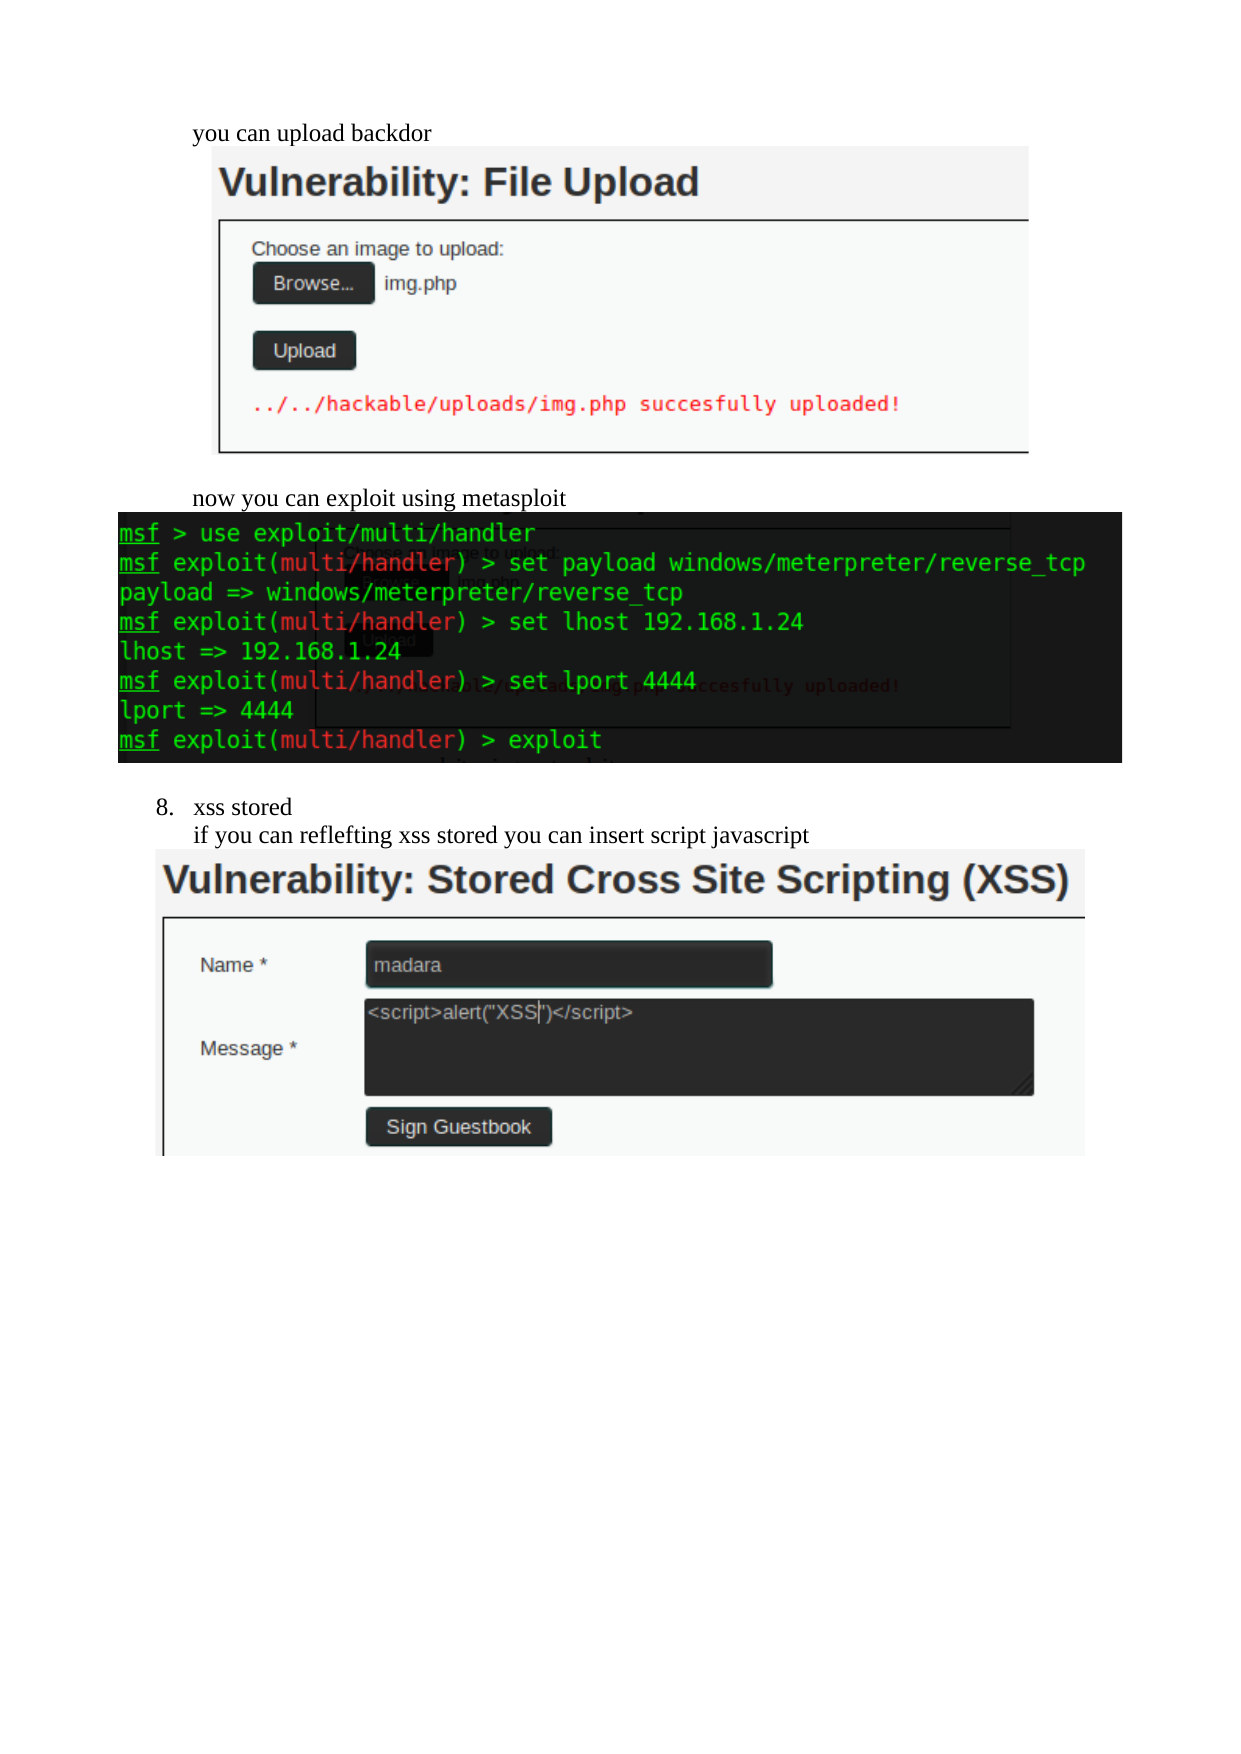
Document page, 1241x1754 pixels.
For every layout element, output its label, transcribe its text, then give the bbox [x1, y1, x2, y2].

list if you can reflefting xss stored you can insert script javascript [156, 820, 1122, 849]
text you can upload backdor [118, 118, 1122, 147]
picture [211, 146, 1029, 455]
picture [118, 512, 1123, 763]
text now you can exploit using metasploit [118, 483, 1122, 512]
picture [155, 849, 1085, 1156]
list xss stored [156, 792, 1122, 820]
